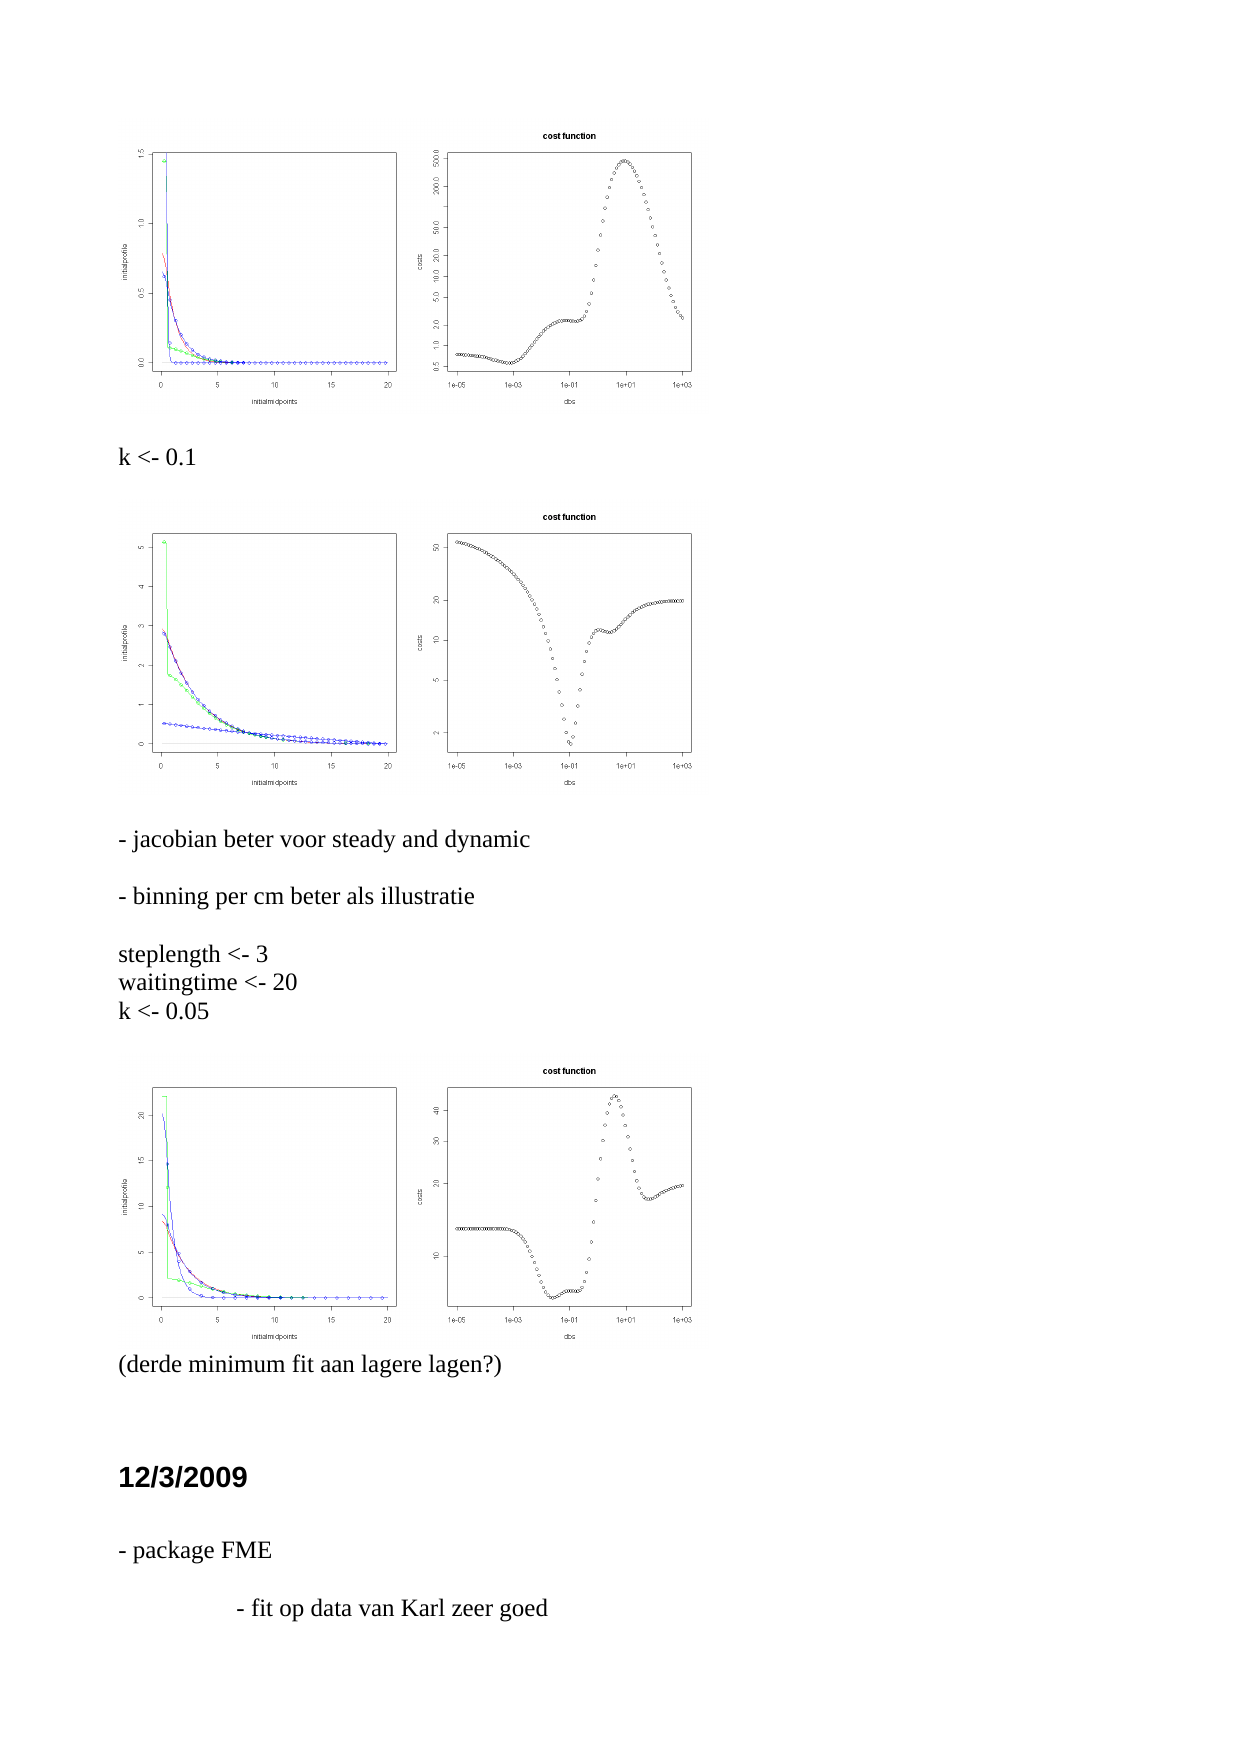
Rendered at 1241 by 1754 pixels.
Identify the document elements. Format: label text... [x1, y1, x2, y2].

text - jacobian beter voor steady and dynamic [118, 824, 1122, 852]
text - binning per cm beter als illustratie [118, 881, 1122, 910]
picture [118, 499, 709, 795]
text - package FME [118, 1535, 1122, 1564]
text steplength <- 3 [118, 939, 1122, 967]
text waitingtime <- 20 [118, 967, 1122, 996]
picture [118, 118, 709, 414]
subtitle 12/3/2009 [118, 1460, 1122, 1494]
text k <- 0.1 [118, 442, 1122, 471]
text k <- 0.05 [118, 996, 1122, 1025]
picture [118, 1053, 709, 1349]
text (derde minimum fit aan lagere lagen?) [118, 1349, 1122, 1378]
text - fit op data van Karl zeer goed [118, 1593, 1122, 1621]
